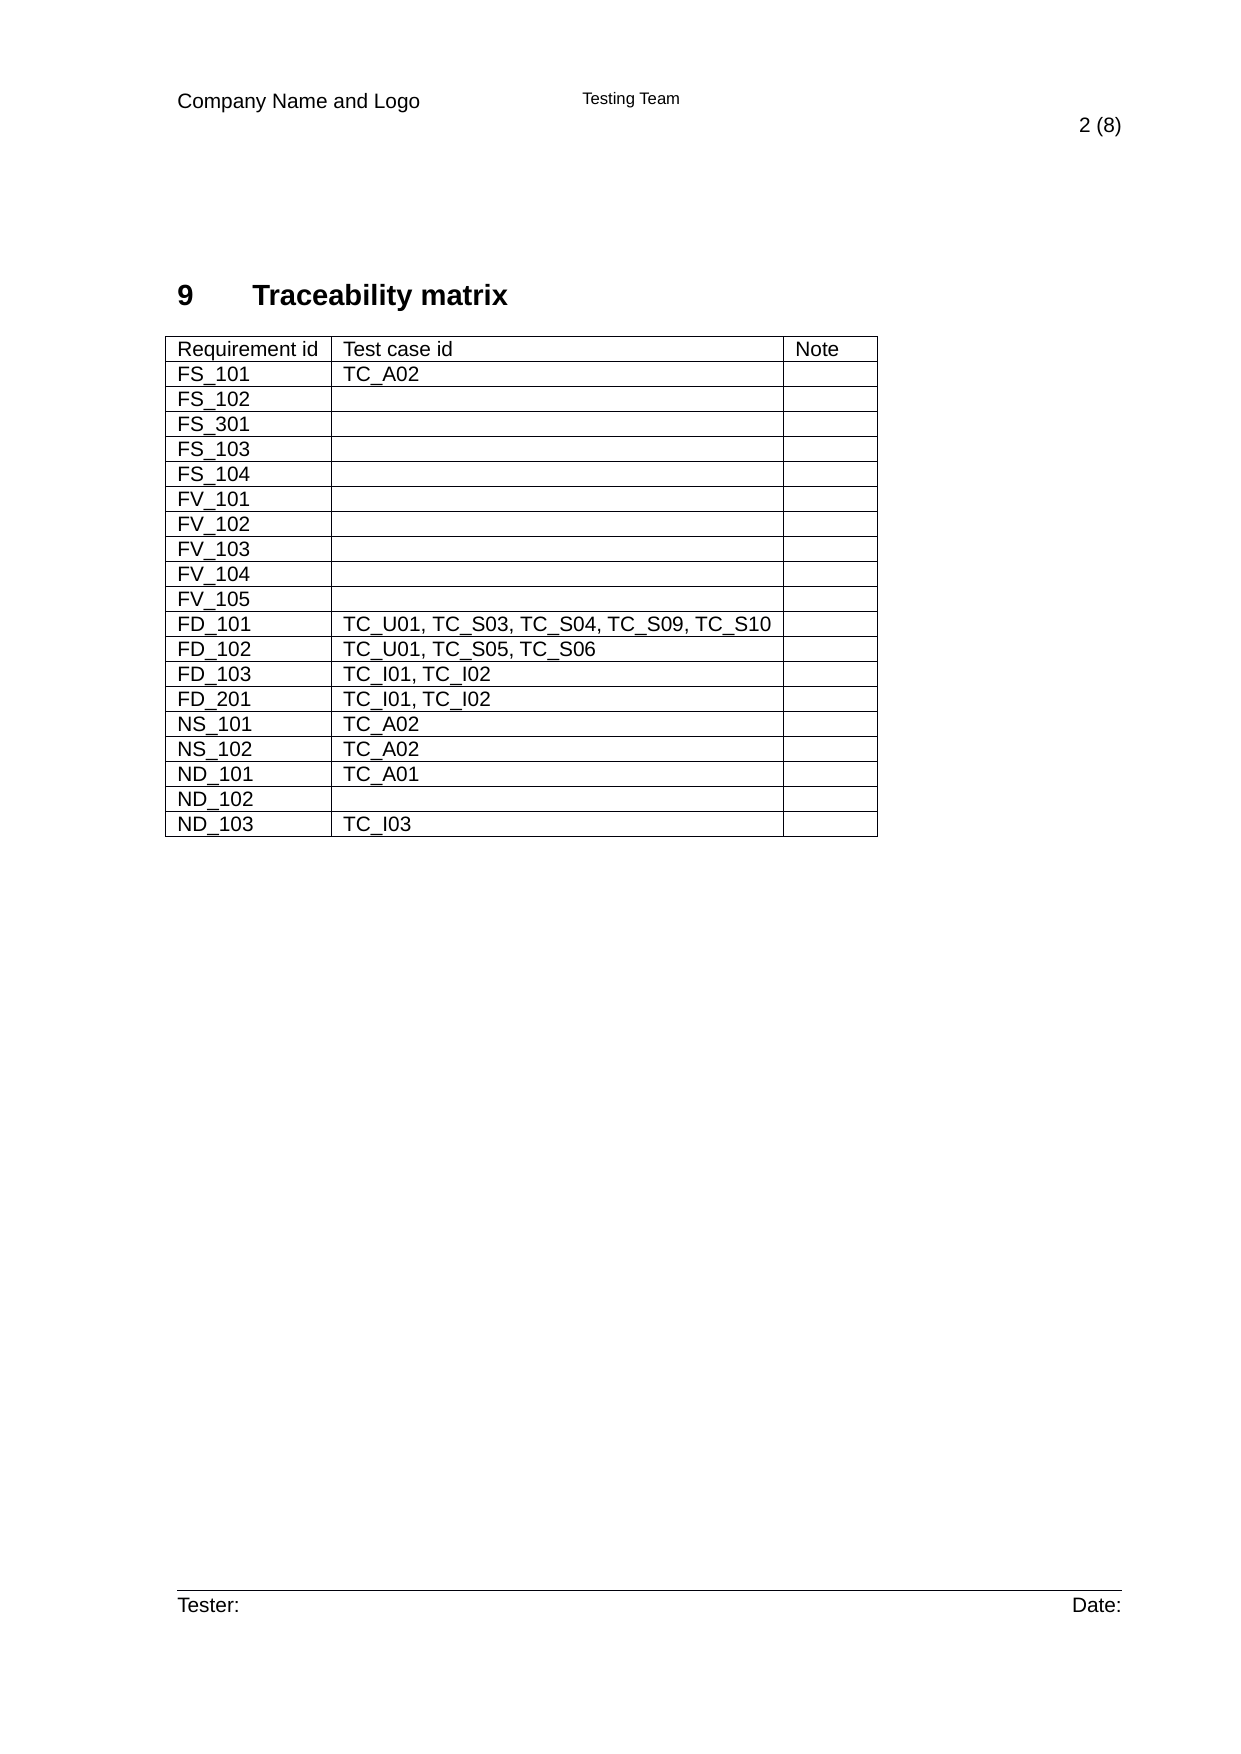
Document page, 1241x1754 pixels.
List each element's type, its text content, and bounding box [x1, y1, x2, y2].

table_cell [784, 662, 877, 686]
table_cell [332, 787, 783, 811]
table_cell [784, 562, 877, 586]
table_cell [784, 462, 877, 486]
table_cell [784, 637, 877, 661]
table_cell FV_105 [166, 587, 331, 611]
table_cell FS_104 [166, 462, 331, 486]
table_cell TC_I01, TC_I02 [332, 662, 783, 686]
table_cell TC_A02 [332, 737, 783, 761]
table_header Requirement id [166, 337, 331, 361]
table_header Test case id [332, 337, 783, 361]
table_cell FS_101 [166, 362, 331, 386]
subtitle Traceability matrix [177, 277, 1122, 311]
table_cell [332, 512, 783, 536]
table_cell TC_U01, TC_S05, TC_S06 [332, 637, 783, 661]
table_cell FS_103 [166, 437, 331, 461]
table_cell ND_103 [166, 812, 331, 836]
table_cell TC_U01, TC_S03, TC_S04, TC_S09, TC_S10 [332, 612, 783, 636]
table_cell [784, 612, 877, 636]
table_cell ND_101 [166, 762, 331, 786]
table_cell [784, 762, 877, 786]
table_cell [332, 587, 783, 611]
table_cell TC_I01, TC_I02 [332, 687, 783, 711]
table_cell FV_104 [166, 562, 331, 586]
table_cell [784, 537, 877, 561]
table_cell NS_102 [166, 737, 331, 761]
table_cell FV_103 [166, 537, 331, 561]
table_cell FD_103 [166, 662, 331, 686]
table_cell FD_201 [166, 687, 331, 711]
table_cell FD_102 [166, 637, 331, 661]
table_cell [784, 787, 877, 811]
table_cell TC_A02 [332, 362, 783, 386]
table_cell FD_101 [166, 612, 331, 636]
table_cell [784, 512, 877, 536]
table_cell ND_102 [166, 787, 331, 811]
table_cell [332, 487, 783, 511]
table_cell [784, 412, 877, 436]
table_cell [784, 712, 877, 736]
table_cell [784, 812, 877, 836]
table_cell [784, 387, 877, 411]
table_cell [784, 362, 877, 386]
table_cell TC_I03 [332, 812, 783, 836]
table_cell [332, 462, 783, 486]
table_header Note [784, 337, 877, 361]
table_cell [784, 687, 877, 711]
table_cell [332, 562, 783, 586]
table_cell [784, 587, 877, 611]
table_cell [784, 437, 877, 461]
table_cell [332, 437, 783, 461]
table_cell FV_102 [166, 512, 331, 536]
table_cell [332, 537, 783, 561]
table_cell [784, 737, 877, 761]
table_cell NS_101 [166, 712, 331, 736]
table_cell FS_301 [166, 412, 331, 436]
table_cell [332, 412, 783, 436]
table_cell TC_A02 [332, 712, 783, 736]
table_cell TC_A01 [332, 762, 783, 786]
table_cell [784, 487, 877, 511]
table_cell FV_101 [166, 487, 331, 511]
table_cell [332, 387, 783, 411]
table_cell FS_102 [166, 387, 331, 411]
